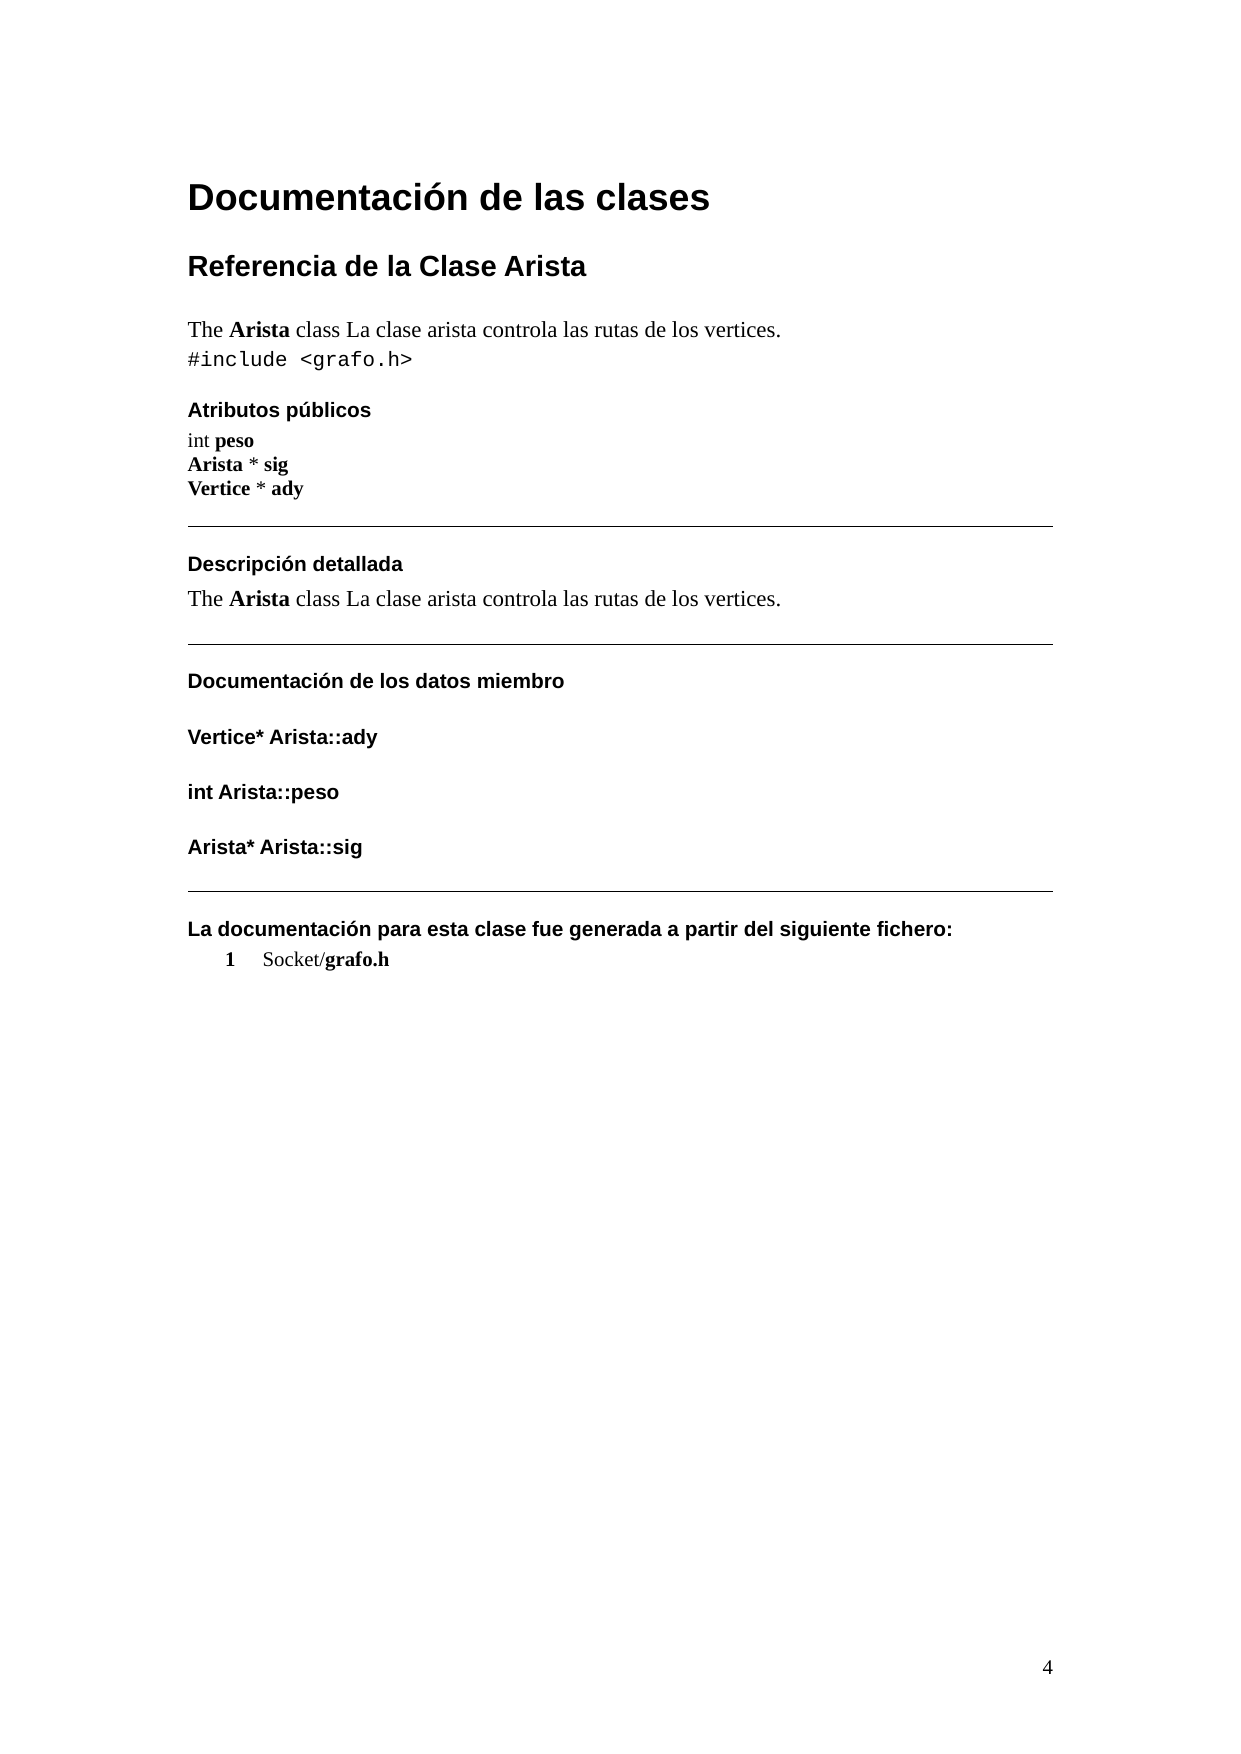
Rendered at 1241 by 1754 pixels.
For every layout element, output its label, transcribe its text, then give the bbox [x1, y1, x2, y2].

subtitle Documentación de las clases [187, 175, 1053, 218]
list Socket/grafo.h [225, 947, 1053, 971]
subtitle Atributos públicos [187, 398, 1053, 422]
subtitle Documentación de los datos miembro [187, 669, 1053, 693]
subtitle Vertice* Arista::ady [187, 724, 1053, 748]
text The Arista class La clase arista controla las rutas de los vertices. [187, 316, 1053, 343]
subtitle Referencia de la Clase Arista [187, 249, 1053, 283]
subtitle Descripción detallada [187, 552, 1053, 576]
list int peso [187, 428, 1053, 452]
subtitle La documentación para esta clase fue generada a partir del siguiente fichero: [187, 917, 1053, 941]
text The Arista class La clase arista controla las rutas de los vertices. [187, 585, 1053, 611]
list Arista * sig [187, 452, 1053, 476]
subtitle int Arista::peso [187, 780, 1053, 804]
list Vertice * ady [187, 476, 1053, 500]
subtitle Arista* Arista::sig [187, 835, 1053, 859]
text #include <grafo.h> [187, 349, 1053, 373]
